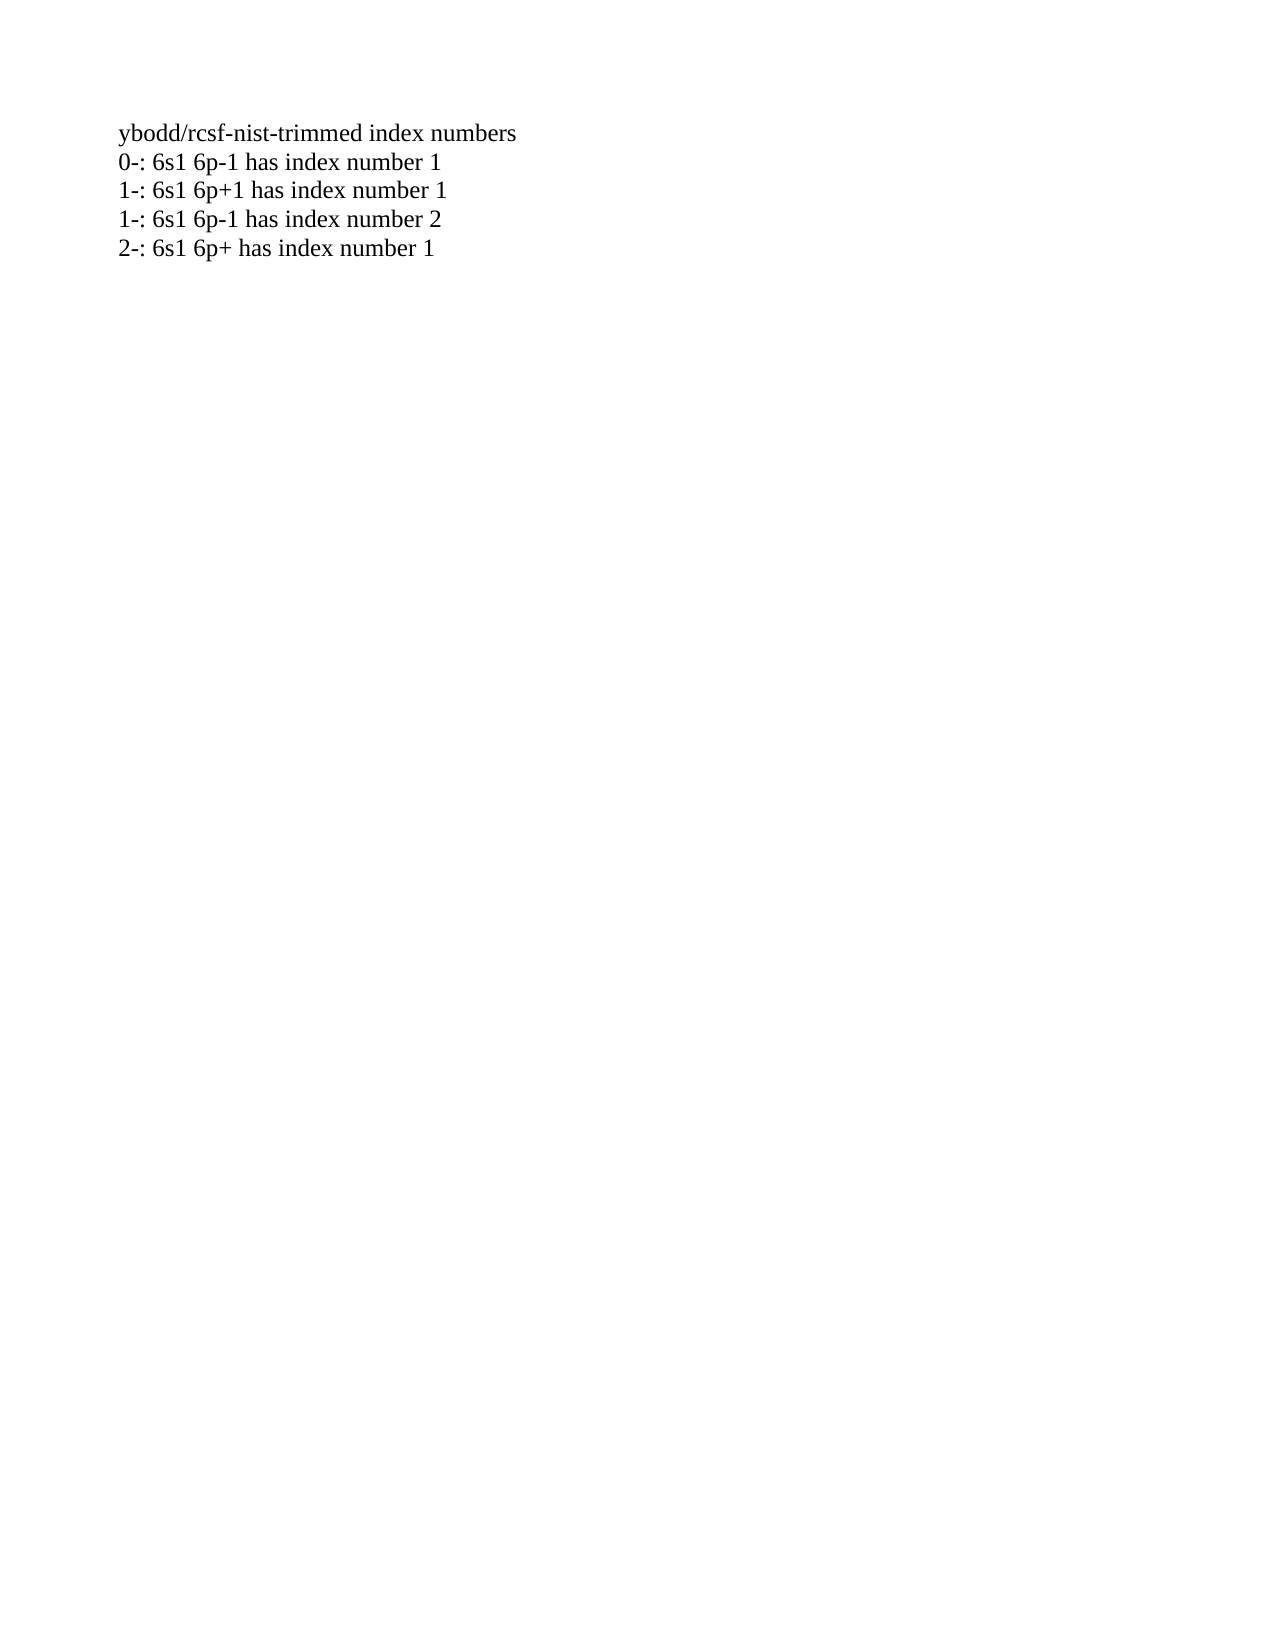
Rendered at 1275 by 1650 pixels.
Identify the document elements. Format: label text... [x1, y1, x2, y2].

text 2-: 6s1 6p+ has index number 1 [118, 233, 1157, 262]
text 0-: 6s1 6p-1 has index number 1 [118, 147, 1157, 176]
text ybodd/rcsf-nist-trimmed index numbers [118, 118, 1157, 147]
text 1-: 6s1 6p+1 has index number 1 [118, 176, 1157, 204]
text 1-: 6s1 6p-1 has index number 2 [118, 204, 1157, 233]
